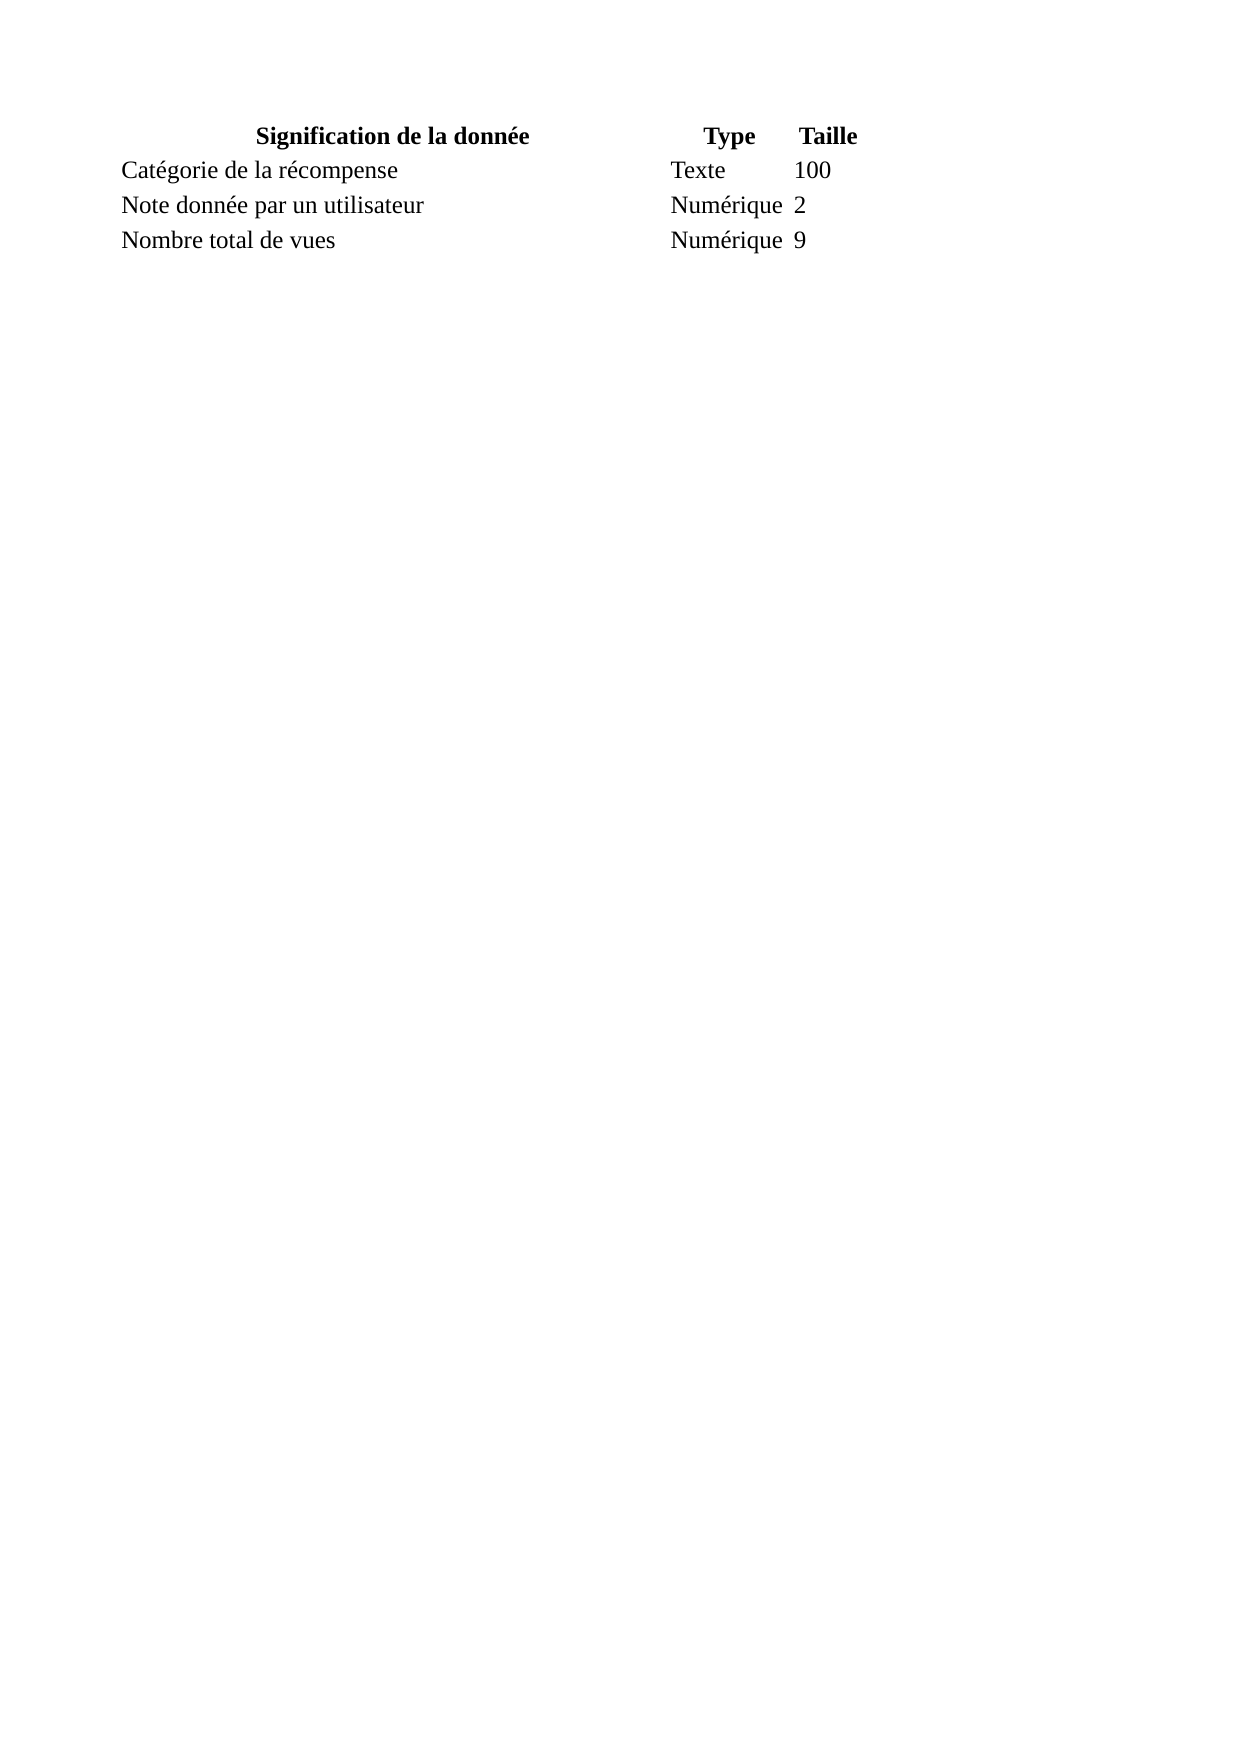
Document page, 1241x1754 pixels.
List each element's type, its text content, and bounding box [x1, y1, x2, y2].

table_cell 9 [791, 222, 865, 256]
table_cell Numérique [668, 222, 791, 256]
table_header Type [668, 118, 791, 153]
table_cell 2 [791, 187, 865, 222]
table_cell Texte [668, 153, 791, 187]
table_cell Note donnée par un utilisateur [118, 187, 667, 222]
table_cell Numérique [668, 187, 791, 222]
table_header Taille [791, 118, 865, 153]
table_cell Nombre total de vues [118, 222, 667, 256]
table_cell 100 [791, 153, 865, 187]
table_header Signification de la donnée [118, 118, 667, 153]
table_cell Catégorie de la récompense [118, 153, 667, 187]
